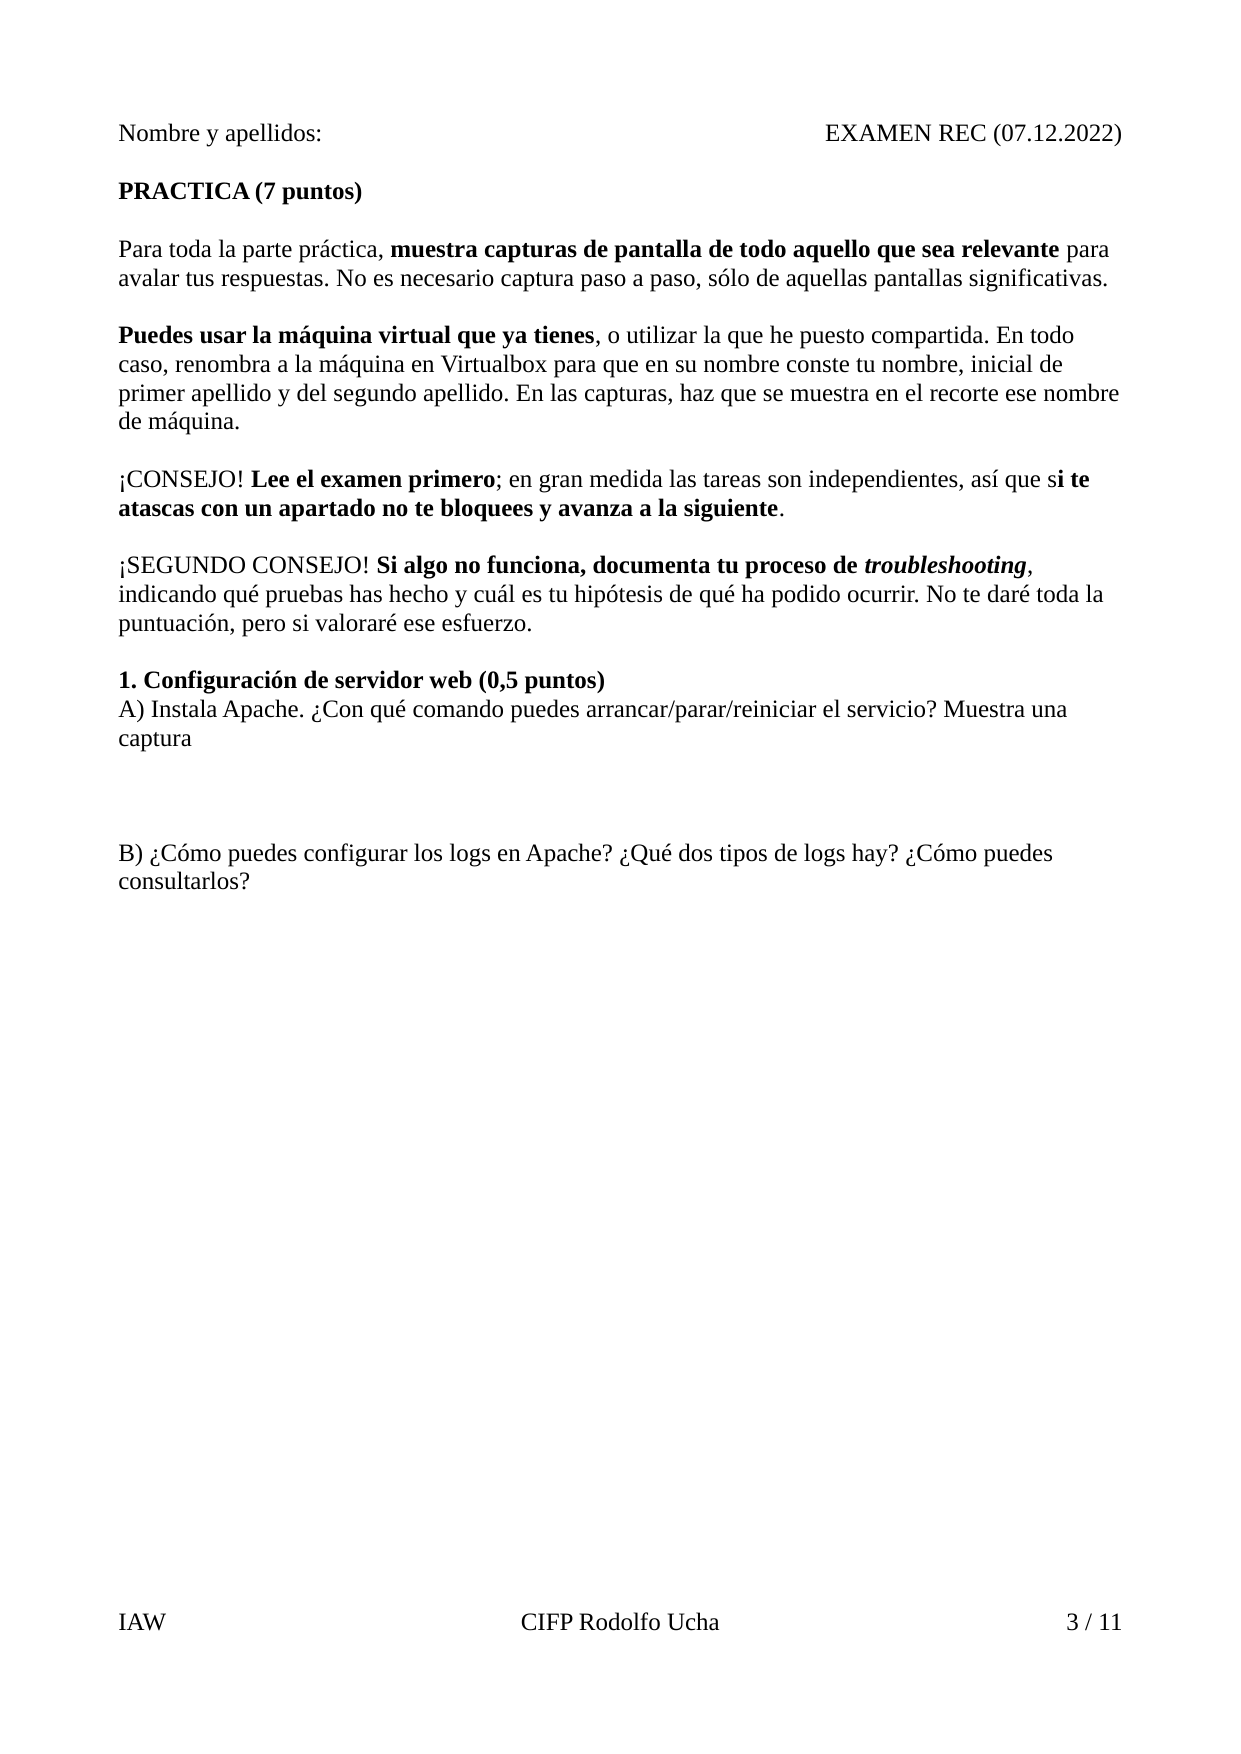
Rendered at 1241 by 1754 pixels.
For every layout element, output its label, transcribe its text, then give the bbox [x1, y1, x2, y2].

text Para toda la parte práctica, muestra capturas de pantalla de todo aquello que sea relevante para avalar tus respuestas. No es necesario captura paso a paso, sólo de aquellas pantallas significativas. [118, 234, 1122, 291]
text B) ¿Cómo puedes configurar los logs en Apache? ¿Qué dos tipos de logs hay? ¿Cómo puedes consultarlos? [118, 838, 1122, 895]
text ¡CONSEJO! Lee el examen primero; en gran medida las tareas son independientes, así que si te atascas con un apartado no te bloquees y avanza a la siguiente. [118, 464, 1122, 521]
text A) Instala Apache. ¿Con qué comando puedes arrancar/parar/reiniciar el servicio? Muestra una captura [118, 694, 1122, 751]
text ¡SEGUNDO CONSEJO! Si algo no funciona, documenta tu proceso de troubleshooting, indicando qué pruebas has hecho y cuál es tu hipótesis de qué ha podido ocurrir. No te daré toda la puntuación, pero si valoraré ese esfuerzo. [118, 550, 1122, 636]
text Puedes usar la máquina virtual que ya tienes, o utilizar la que he puesto compartida. En todo caso, renombra a la máquina en Virtualbox para que en su nombre conste tu nombre, inicial de primer apellido y del segundo apellido. En las capturas, haz que se muestra en el recorte ese nombre de máquina. [118, 320, 1122, 435]
text 1. Configuración de servidor web (0,5 puntos) [118, 665, 1122, 694]
text PRACTICA (7 puntos) [118, 176, 1122, 205]
